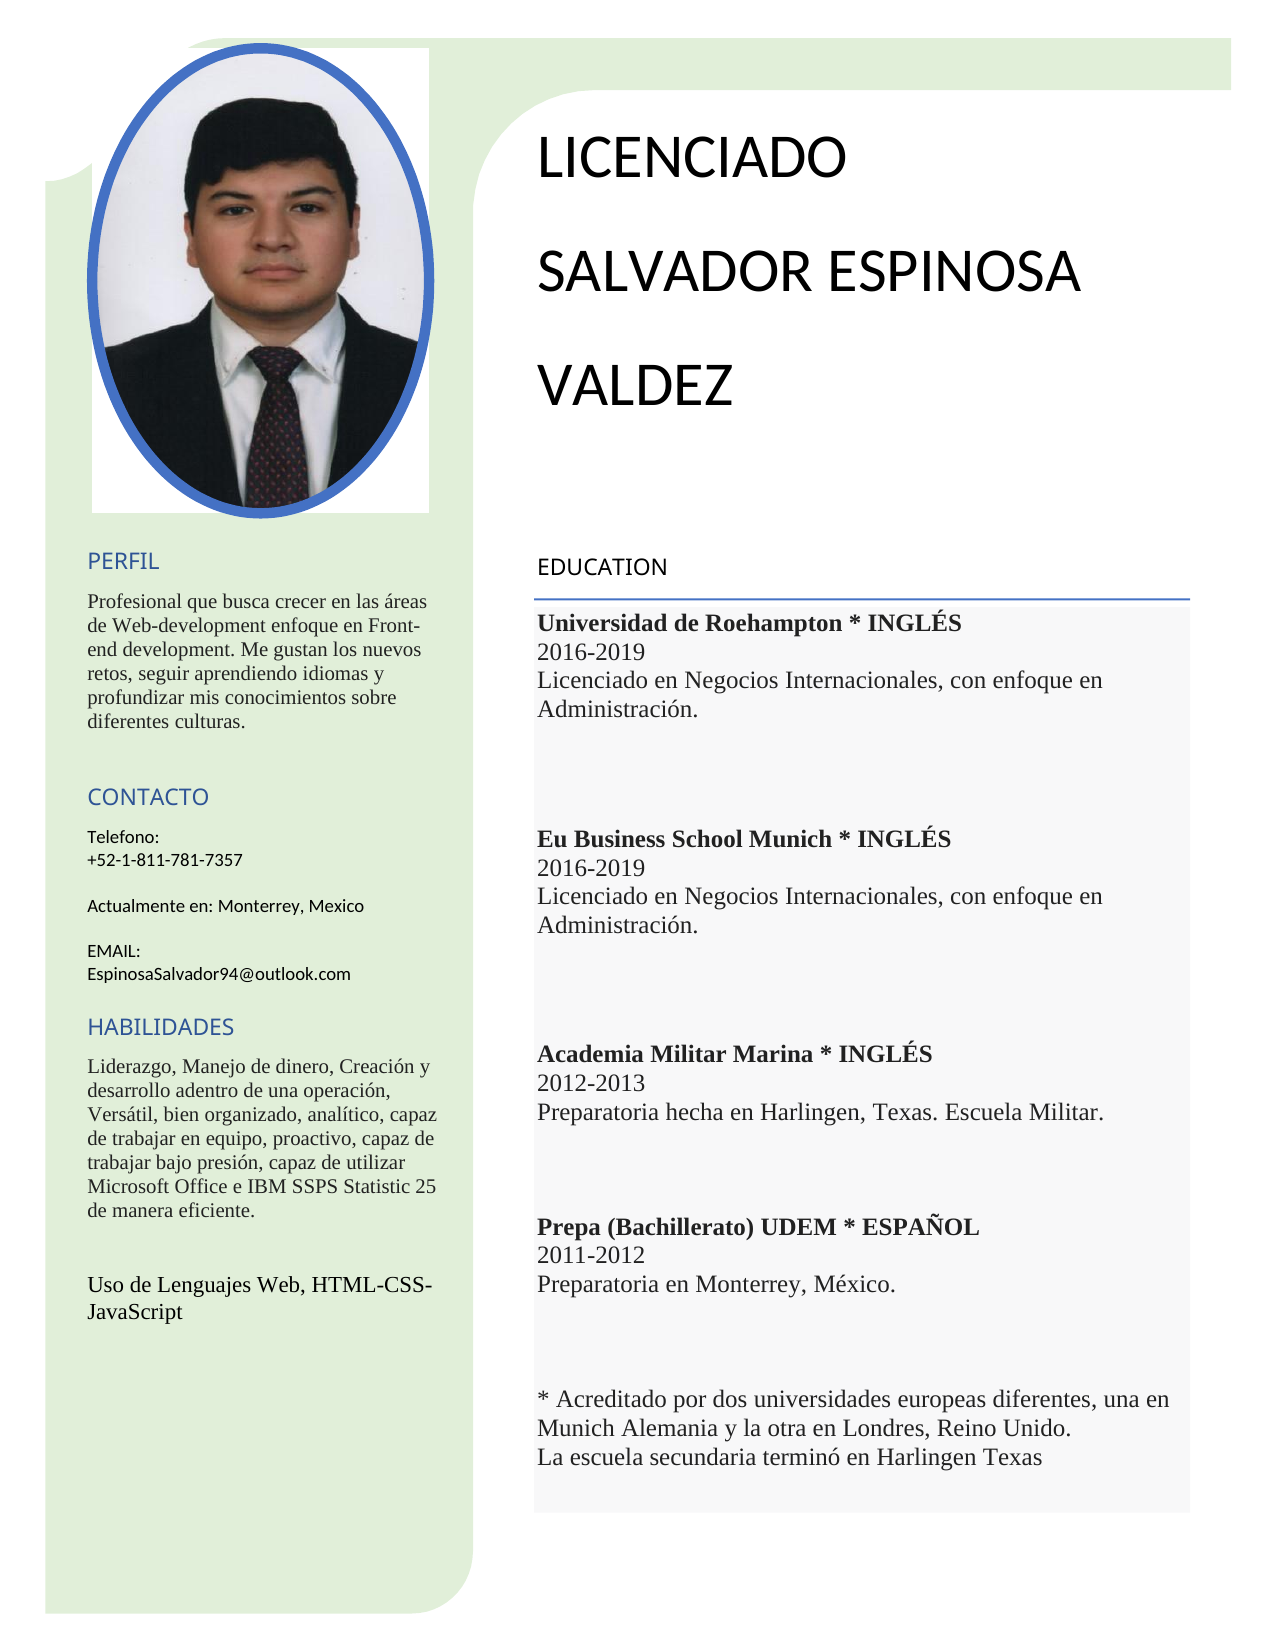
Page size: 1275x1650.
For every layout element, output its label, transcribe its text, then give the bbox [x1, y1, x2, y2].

picture [300, 48, 430, 222]
text Profesional que busca crecer en las áreas de Web-development enfoque en Front-end development. Me gustan los nuevos retos, seguir aprendiendo idiomas y profundizar mis conocimientos sobre diferentes culturas. [87, 589, 436, 733]
title SALVADOR ESPINOSA VALDEZ [537, 230, 1084, 421]
picture [298, 339, 430, 514]
text EDUCATION [537, 551, 1202, 582]
picture [98, 54, 423, 508]
text EspinosaSalvador94@outlook.com [87, 963, 441, 986]
text Actualmente en: Monterrey, Mexico EMAIL: [87, 871, 366, 963]
text Uso de Lenguajes Web, HTML-CSS-JavaScript [87, 1271, 438, 1324]
text HABILIDADES [87, 1010, 441, 1042]
picture [92, 48, 222, 218]
text Liderazgo, Manejo de dinero, Creación y desarrollo adentro de una operación, Versátil, bien organizado, analítico, capaz de trabajar en equipo, proactivo, capaz de trabajar bajo presión, capaz de utilizar Microsoft Office e IBM SSPS Statistic 25 de manera eficiente. [87, 1054, 438, 1222]
text PERFIL [87, 545, 441, 577]
picture [92, 343, 223, 514]
title LICENCIADO [537, 118, 1202, 192]
text Telefono: [87, 825, 441, 848]
text +52-1-811-781-7357 [87, 848, 441, 871]
text CONTACTO [87, 781, 441, 812]
